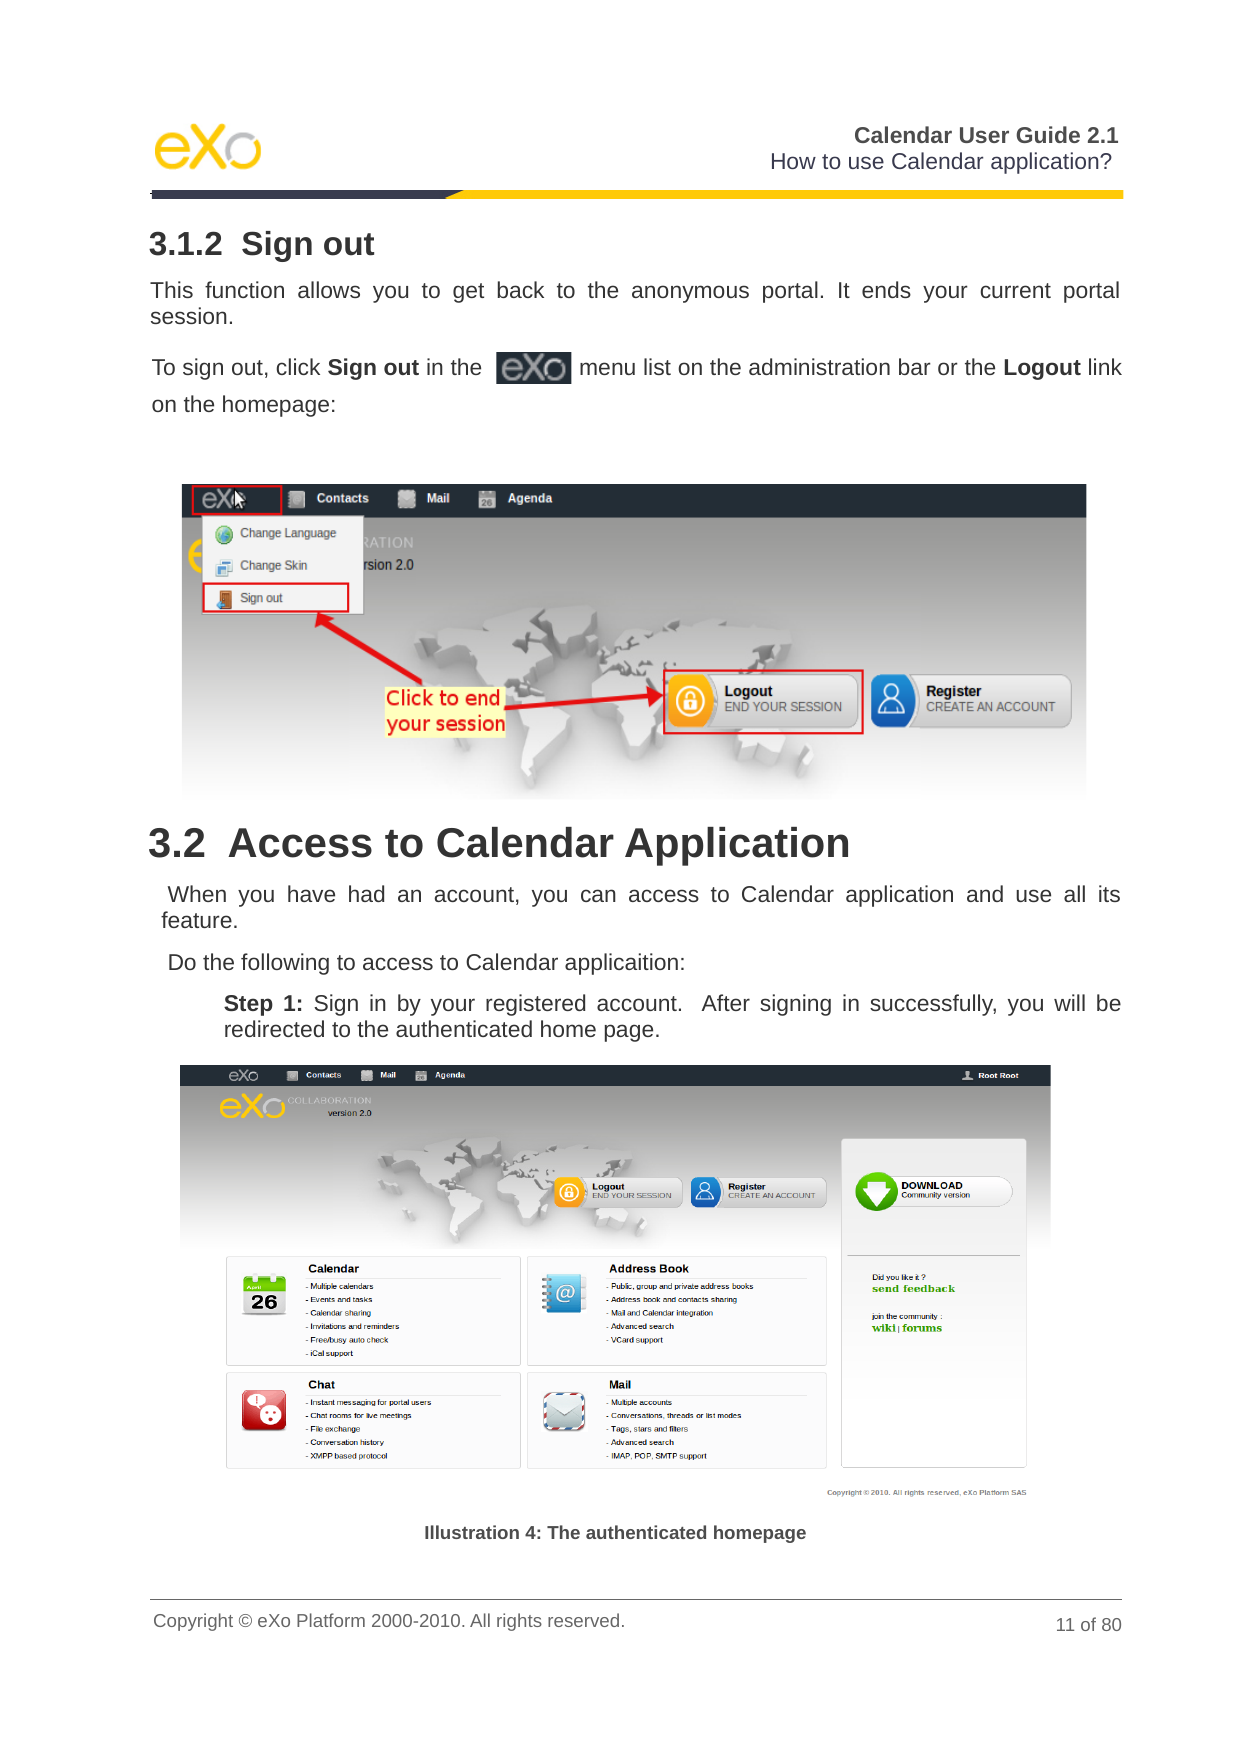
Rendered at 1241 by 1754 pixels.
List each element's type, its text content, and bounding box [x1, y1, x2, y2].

text Step 1: Sign in by your registered account. After signing in successfully, you will be redirected to the authenticated home page. [223, 990, 1122, 1043]
picture [151, 190, 1124, 199]
picture [180, 1065, 1051, 1501]
subtitle Sign out [148, 223, 1122, 262]
list To sign out, click Sign out in the menu list on the administration bar or the Logout link on the homepage: [114, 345, 1122, 417]
text When you have had an account, you can access to Calendar application and use all its feature. [161, 881, 1122, 933]
text Illustration 4: The authenticated homepage [180, 1501, 1051, 1543]
picture [181, 484, 1087, 811]
text Do the following to access to Calendar applicaition: [161, 948, 1122, 975]
picture [496, 352, 572, 384]
text This function allows you to get back to the anonymous portal. It ends your current portal session. [150, 277, 1122, 330]
picture [155, 123, 262, 170]
subtitle Access to Calendar Application [148, 472, 1122, 866]
